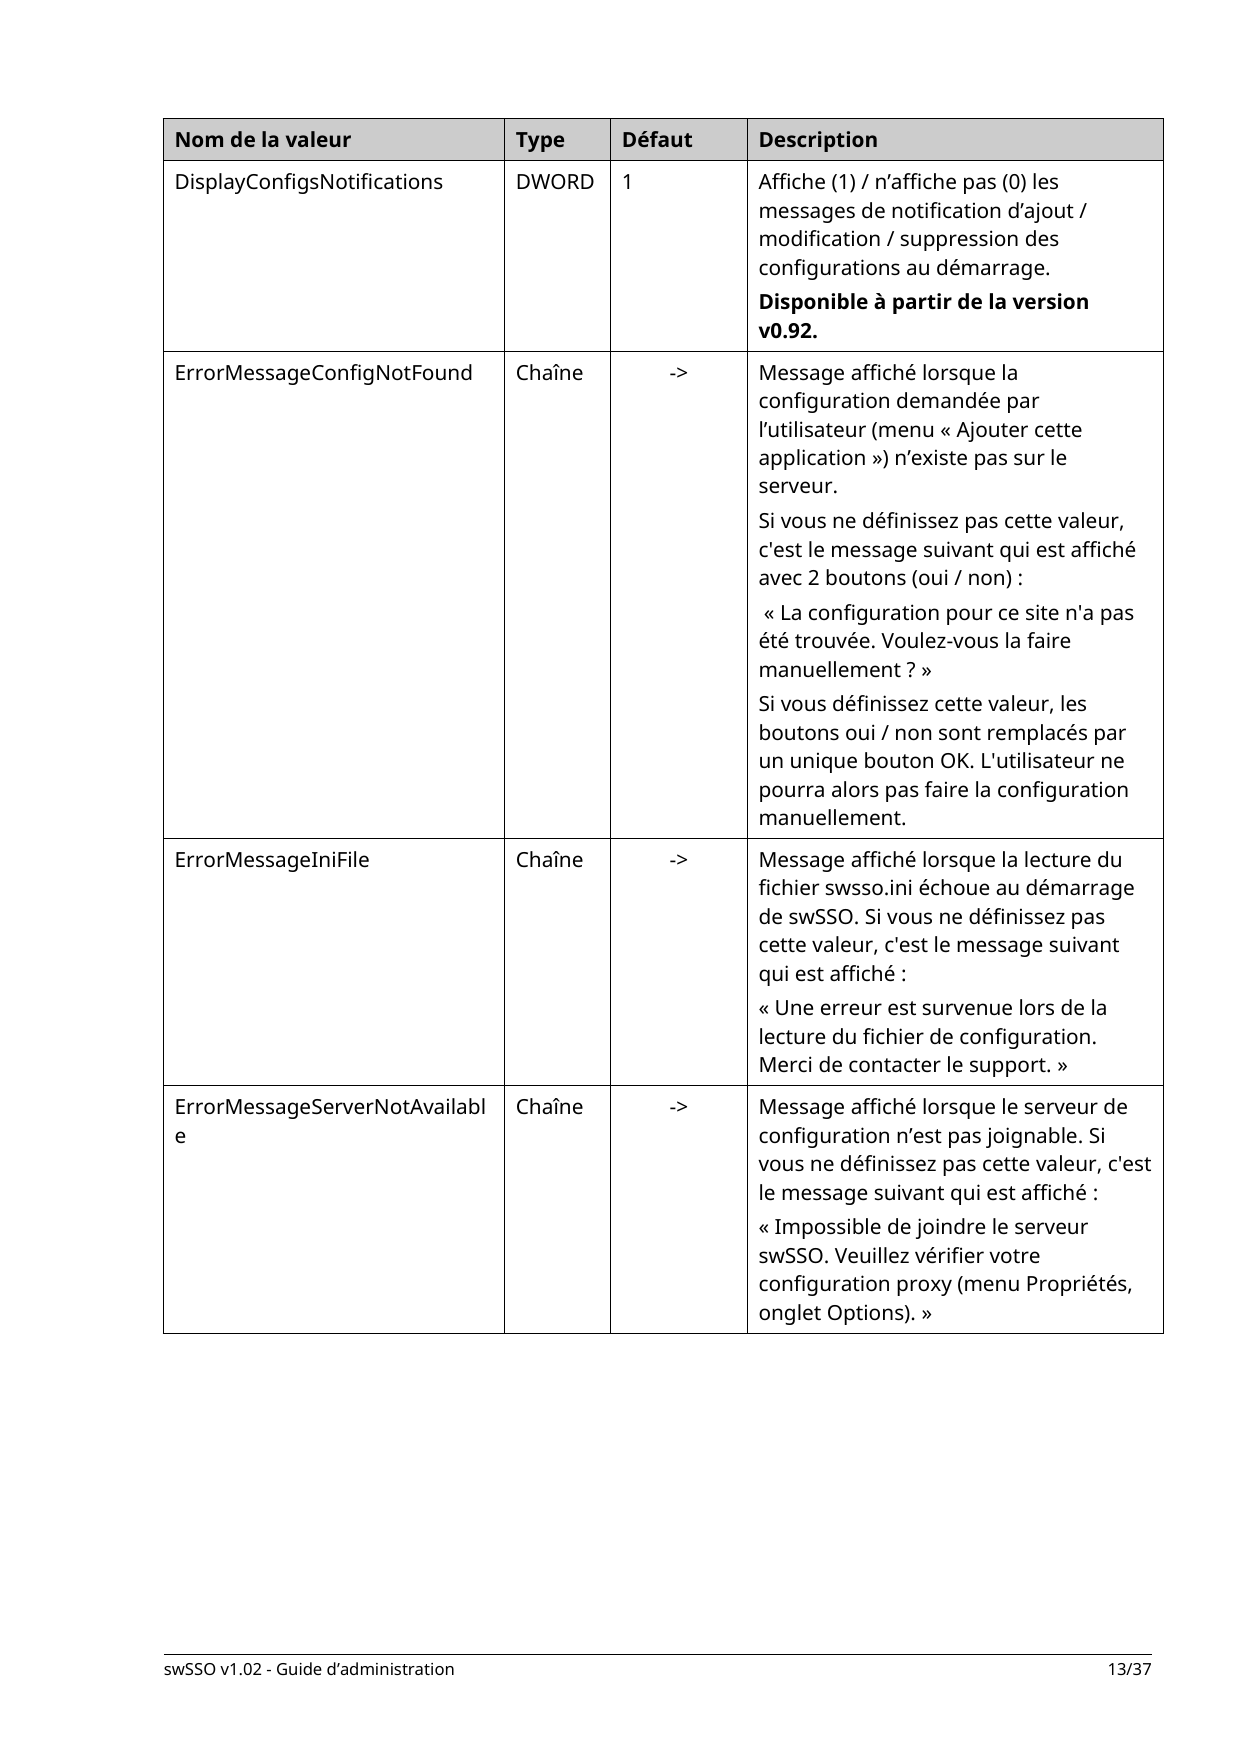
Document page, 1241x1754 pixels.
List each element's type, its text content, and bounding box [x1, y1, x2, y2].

table_cell Chaîne [505, 1086, 610, 1332]
table_cell DWORD [505, 161, 610, 351]
table_cell Affiche (1) / n’affiche pas (0) les messages de notification d’ajout / modification / suppression des configurations au démarrage. Disponible à partir de la version v0.92. [748, 161, 1163, 351]
table_cell ErrorMessageConfigNotFound [164, 352, 504, 838]
table_cell -> [611, 352, 747, 838]
table_cell Chaîne [505, 352, 610, 838]
table_header Défaut [611, 119, 747, 160]
table_cell DisplayConfigsNotifications [164, 161, 504, 351]
table_header Description [748, 119, 1163, 160]
table_cell Chaîne [505, 839, 610, 1085]
table_header Type [505, 119, 610, 160]
table_cell ErrorMessageServerNotAvailable [164, 1086, 504, 1332]
table_cell -> [611, 1086, 747, 1332]
table_header Nom de la valeur [164, 119, 504, 160]
table_cell 1 [611, 161, 747, 351]
table_cell Message affiché lorsque la lecture du fichier swsso.ini échoue au démarrage de swSSO. Si vous ne définissez pas cette valeur, c'est le message suivant qui est affiché : « Une erreur est survenue lors de la lecture du fichier de configuration. Merci de contacter le support. » [748, 839, 1163, 1085]
table_cell Message affiché lorsque le serveur de configuration n’est pas joignable. Si vous ne définissez pas cette valeur, c'est le message suivant qui est affiché : « Impossible de joindre le serveur swSSO. Veuillez vérifier votre configuration proxy (menu Propriétés, onglet Options). » [748, 1086, 1163, 1332]
table_cell Message affiché lorsque la configuration demandée par l’utilisateur (menu « Ajouter cette application ») n’existe pas sur le serveur. Si vous ne définissez pas cette valeur, c'est le message suivant qui est affiché avec 2 boutons (oui / non) : « La configuration pour ce site n'a pas été trouvée. Voulez-vous la faire manuellement ? » Si vous définissez cette valeur, les boutons oui / non sont remplacés par un unique bouton OK. L'utilisateur ne pourra alors pas faire la configuration manuellement. [748, 352, 1163, 838]
table_cell -> [611, 839, 747, 1085]
table_cell ErrorMessageIniFile [164, 839, 504, 1085]
